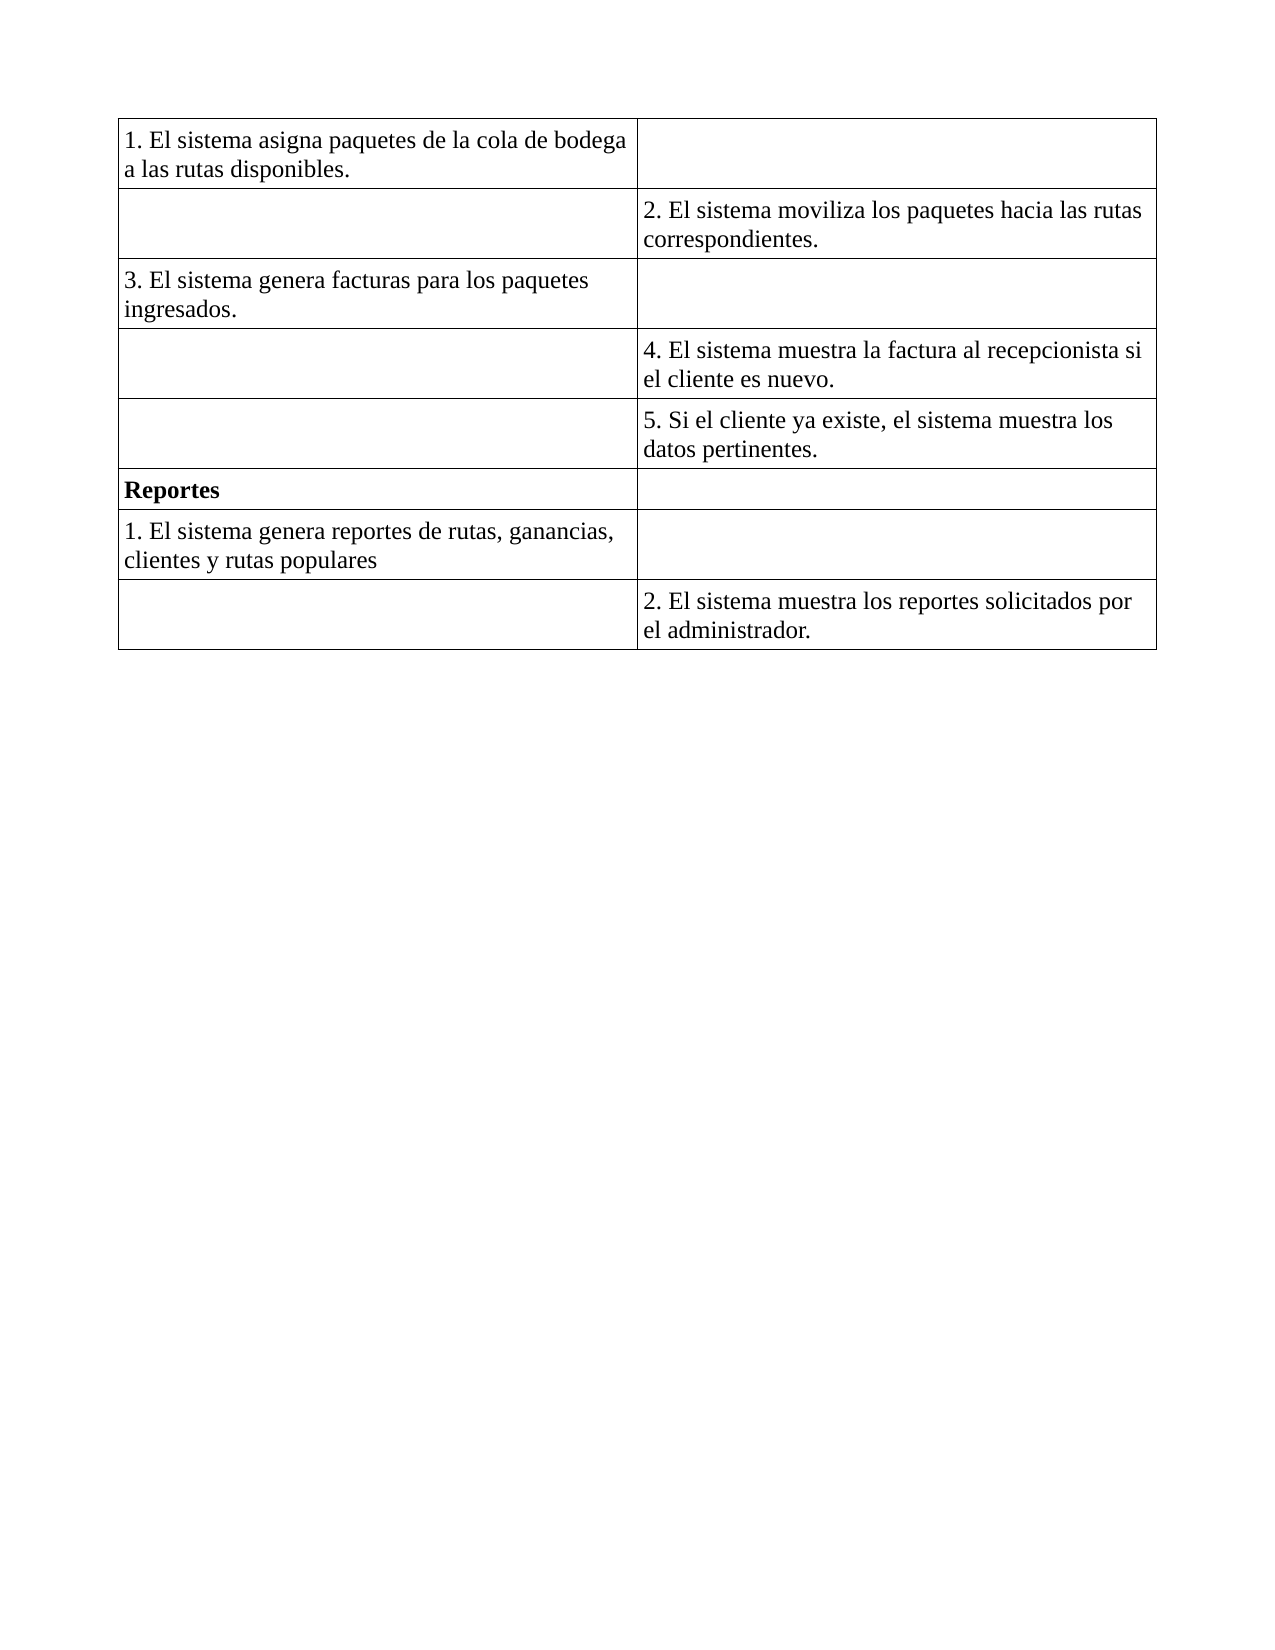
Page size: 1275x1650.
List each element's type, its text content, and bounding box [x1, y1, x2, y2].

table_cell 1. El sistema genera reportes de rutas, ganancias, clientes y rutas populares [119, 510, 637, 579]
table_cell [638, 119, 1156, 188]
table_cell [119, 189, 637, 258]
table_cell [119, 329, 637, 398]
table_cell 3. El sistema genera facturas para los paquetes ingresados. [119, 259, 637, 328]
table_cell 2. El sistema muestra los reportes solicitados por el administrador. [638, 580, 1156, 649]
table_cell Reportes [119, 469, 637, 509]
table_cell [119, 399, 637, 468]
table_cell 4. El sistema muestra la factura al recepcionista si el cliente es nuevo. [638, 329, 1156, 398]
table_cell 5. Si el cliente ya existe, el sistema muestra los datos pertinentes. [638, 399, 1156, 468]
table_cell [638, 259, 1156, 328]
table_cell [638, 510, 1156, 579]
table_cell [638, 469, 1156, 509]
table_cell [119, 580, 637, 649]
table_cell 2. El sistema moviliza los paquetes hacia las rutas correspondientes. [638, 189, 1156, 258]
table_cell 1. El sistema asigna paquetes de la cola de bodega a las rutas disponibles. [119, 119, 637, 188]
